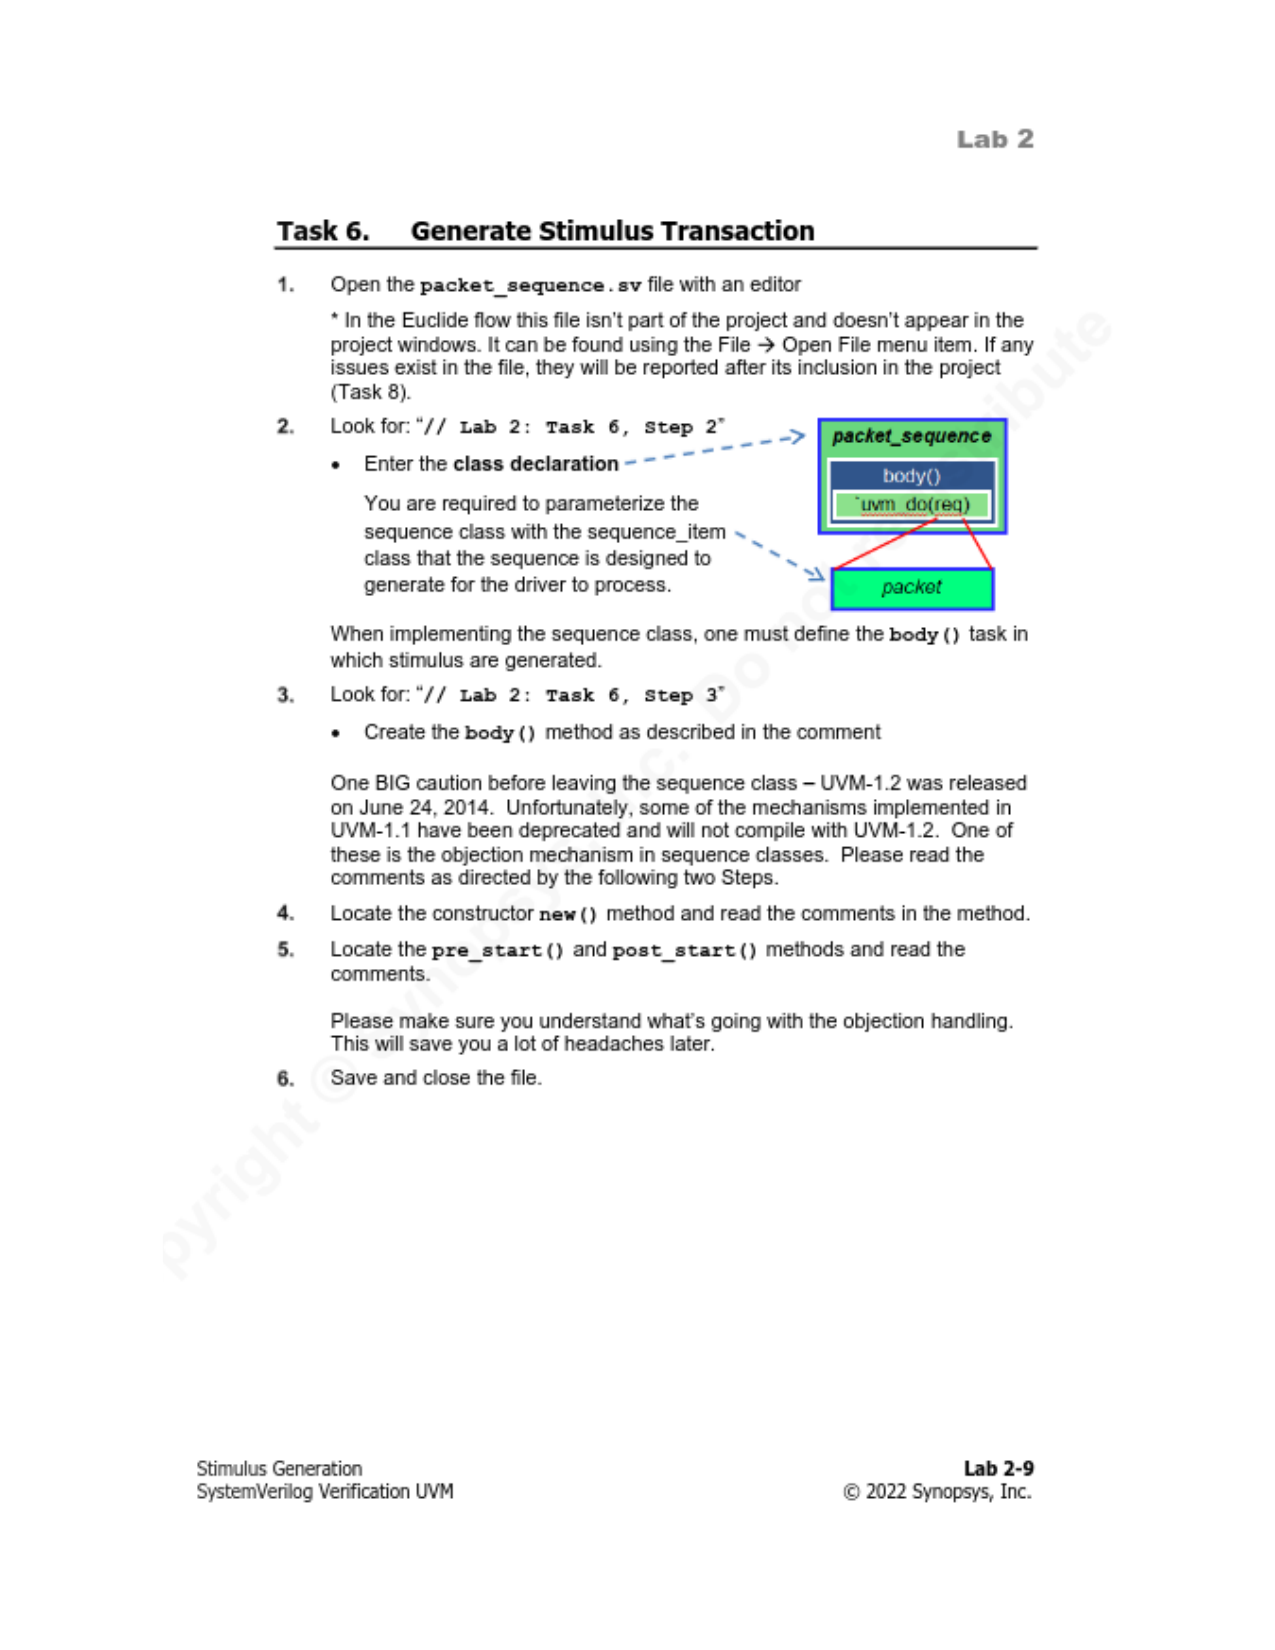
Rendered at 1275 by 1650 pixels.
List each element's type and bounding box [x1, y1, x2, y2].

picture [162, 118, 1113, 1531]
